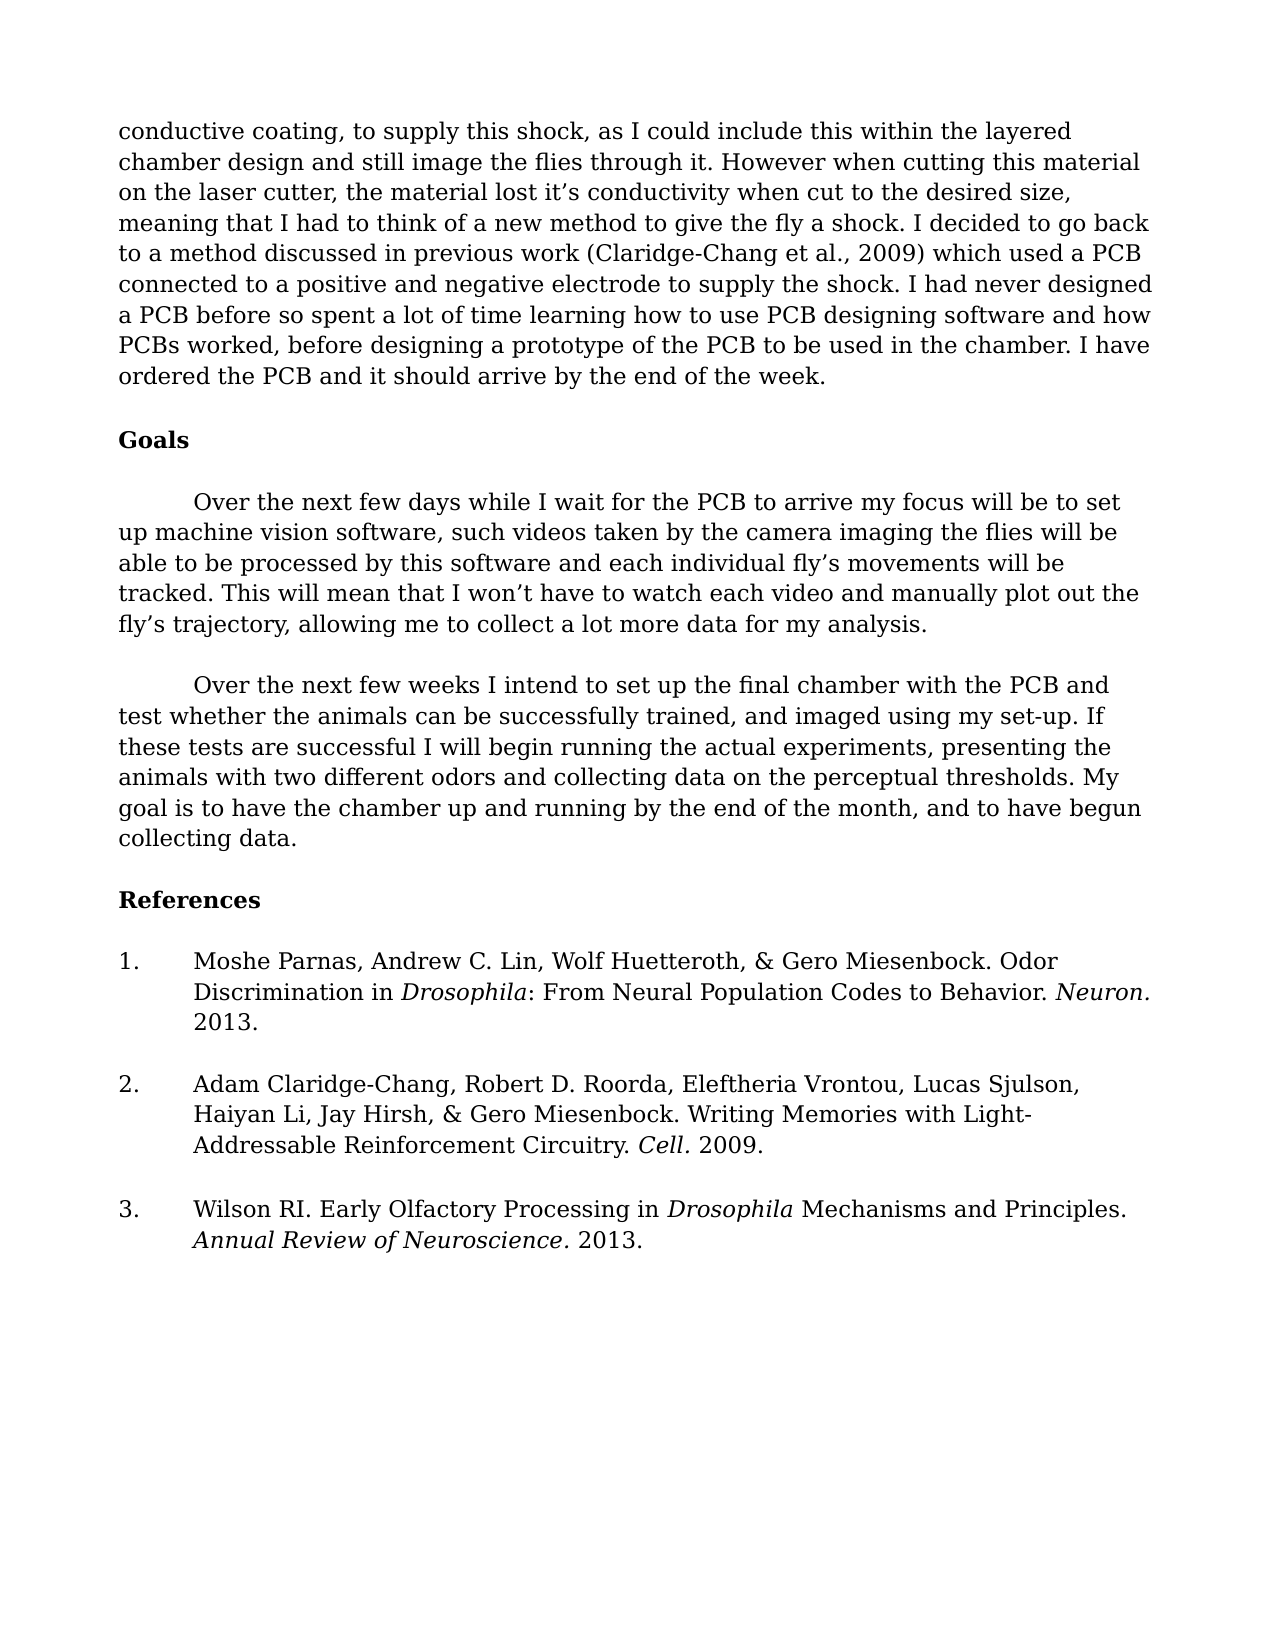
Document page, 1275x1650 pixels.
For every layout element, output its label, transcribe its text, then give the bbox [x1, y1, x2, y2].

text 2. Adam Claridge-Chang, Robert D. Roorda, Eleftheria Vrontou, Lucas Sjulson, Haiyan Li, Jay Hirsh, & Gero Miesenbock. Writing Memories with Light- Addressable Reinforcement Circuitry. Cell. 2009. [118, 1071, 1157, 1159]
text Over the next few weeks I intend to set up the final chamber with the PCB and test whether the animals can be successfully trained, and imaged using my set-up. If these tests are successful I will begin running the actual experiments, presenting the animals with two different odors and collecting data on the perceptual thresholds. My goal is to have the chamber up and running by the end of the month, and to have begun collecting data. [118, 672, 1157, 852]
text Goals [118, 427, 1157, 454]
text References [118, 887, 1157, 914]
text Annual Review of Neuroscience. 2013. [118, 1227, 1157, 1253]
text 1. Moshe Parnas, Andrew C. Lin, Wolf Huetteroth, & Gero Miesenbock. Odor Discrimination in Drosophila: From Neural Population Codes to Behavior. Neuron. 2013. [118, 948, 1157, 1036]
text Over the next few days while I wait for the PCB to arrive my focus will be to set up machine vision software, such videos taken by the camera imaging the flies will be able to be processed by this software and each individual fly’s movements will be tracked. This will mean that I won’t have to watch each video and manually plot out the fly’s trajectory, allowing me to collect a lot more data for my analysis. [118, 489, 1157, 638]
text conductive coating, to supply this shock, as I could include this within the layered chamber design and still image the flies through it. However when cutting this material on the laser cutter, the material lost it’s conductivity when cut to the desired size, meaning that I had to think of a new method to give the fly a shock. I decided to go back to a method discussed in previous work (Claridge-Chang et al., 2009) which used a PCB connected to a positive and negative electrode to supply the shock. I had never designed a PCB before so spent a lot of time learning how to use PCB designing software and how PCBs worked, before designing a prototype of the PCB to be used in the chamber. I have ordered the PCB and it should arrive by the end of the week. [118, 118, 1157, 390]
text 3. Wilson RI. Early Olfactory Processing in Drosophila Mechanisms and Principles. [118, 1196, 1157, 1223]
